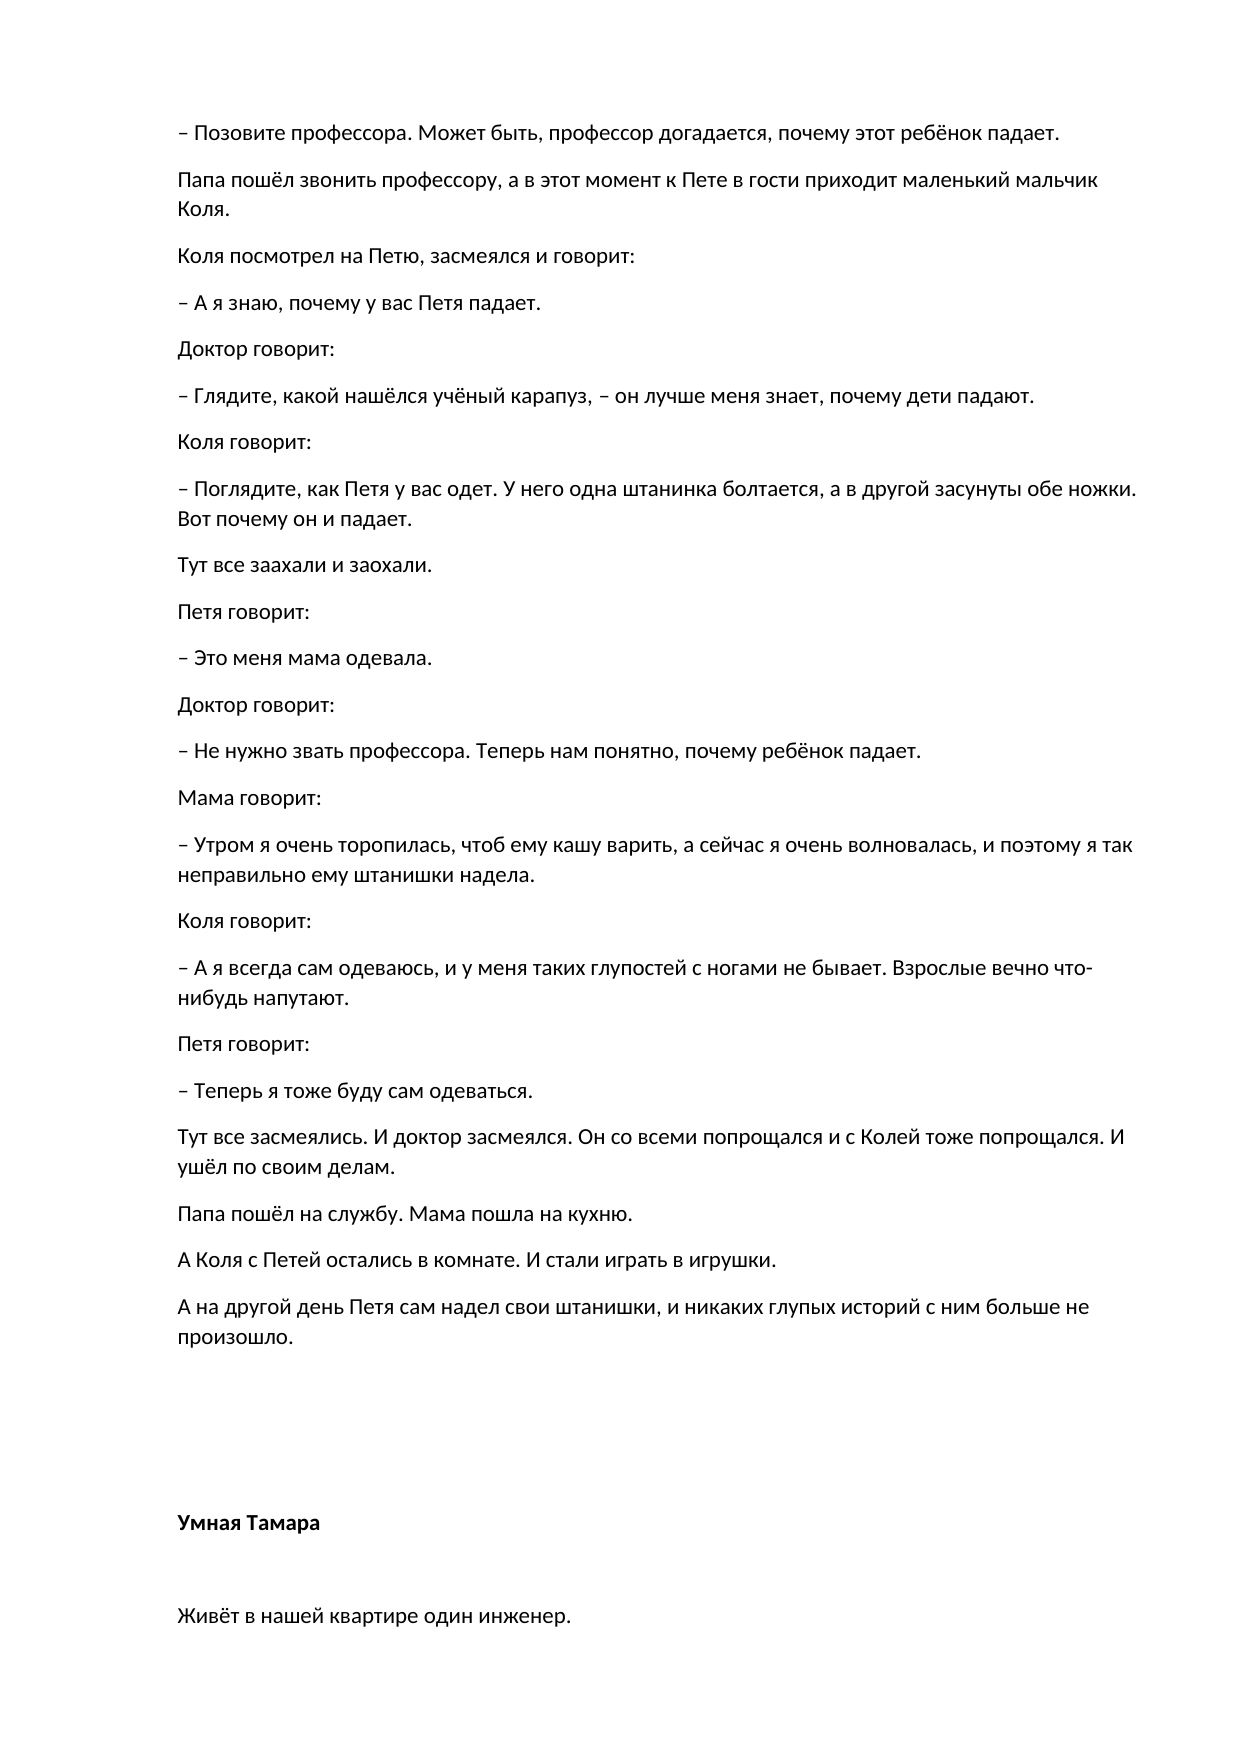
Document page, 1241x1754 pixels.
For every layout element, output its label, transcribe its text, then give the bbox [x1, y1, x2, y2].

text Коля говорит: [177, 427, 1152, 455]
text – Теперь я тоже буду сам одеваться. [177, 1076, 1152, 1104]
text – Утром я очень торопилась, чтоб ему кашу варить, а сейчас я очень волновалась, и поэтому я так неправильно ему штанишки надела. [177, 830, 1152, 888]
text Доктор говорит: [177, 690, 1152, 718]
text Коля говорит: [177, 906, 1152, 934]
text А Коля с Петей остались в комнате. И стали играть в игрушки. [177, 1245, 1152, 1273]
text Папа пошёл на службу. Мама пошла на кухню. [177, 1199, 1152, 1227]
text Тут все засмеялись. И доктор засмеялся. Он со всеми попрощался и с Колей тоже попрощался. И ушёл по своим делам. [177, 1122, 1152, 1180]
text Тут все заахали и заохали. [177, 550, 1152, 578]
text Петя говорит: [177, 1029, 1152, 1057]
text Живёт в нашей квартире один инженер. [177, 1601, 1152, 1629]
text Мама говорит: [177, 783, 1152, 811]
text – Это меня мама одевала. [177, 643, 1152, 672]
text Папа пошёл звонить профессору, а в этот момент к Пете в гости приходит маленький мальчик Коля. [177, 165, 1152, 223]
text Петя говорит: [177, 597, 1152, 625]
text Коля посмотрел на Петю, засмеялся и говорит: [177, 241, 1152, 269]
text – А я знаю, почему у вас Петя падает. [177, 288, 1152, 316]
text А на другой день Петя сам надел свои штанишки, и никаких глупых историй с ним больше не произошло. [177, 1292, 1152, 1350]
text – Не нужно звать профессора. Теперь нам понятно, почему ребёнок падает. [177, 737, 1152, 765]
text Доктор говорит: [177, 334, 1152, 362]
text – А я всегда сам одеваюсь, и у меня таких глупостей с ногами не бывает. Взрослые вечно что-нибудь напутают. [177, 953, 1152, 1011]
text – Позовите профессора. Может быть, профессор догадается, почему этот ребёнок падает. [177, 118, 1152, 146]
text – Глядите, какой нашёлся учёный карапуз, – он лучше меня знает, почему дети падают. [177, 381, 1152, 409]
text Умная Тамара [177, 1508, 1152, 1536]
text – Поглядите, как Петя у вас одет. У него одна штанинка болтается, а в другой засунуты обе ножки. Вот почему он и падает. [177, 474, 1152, 532]
